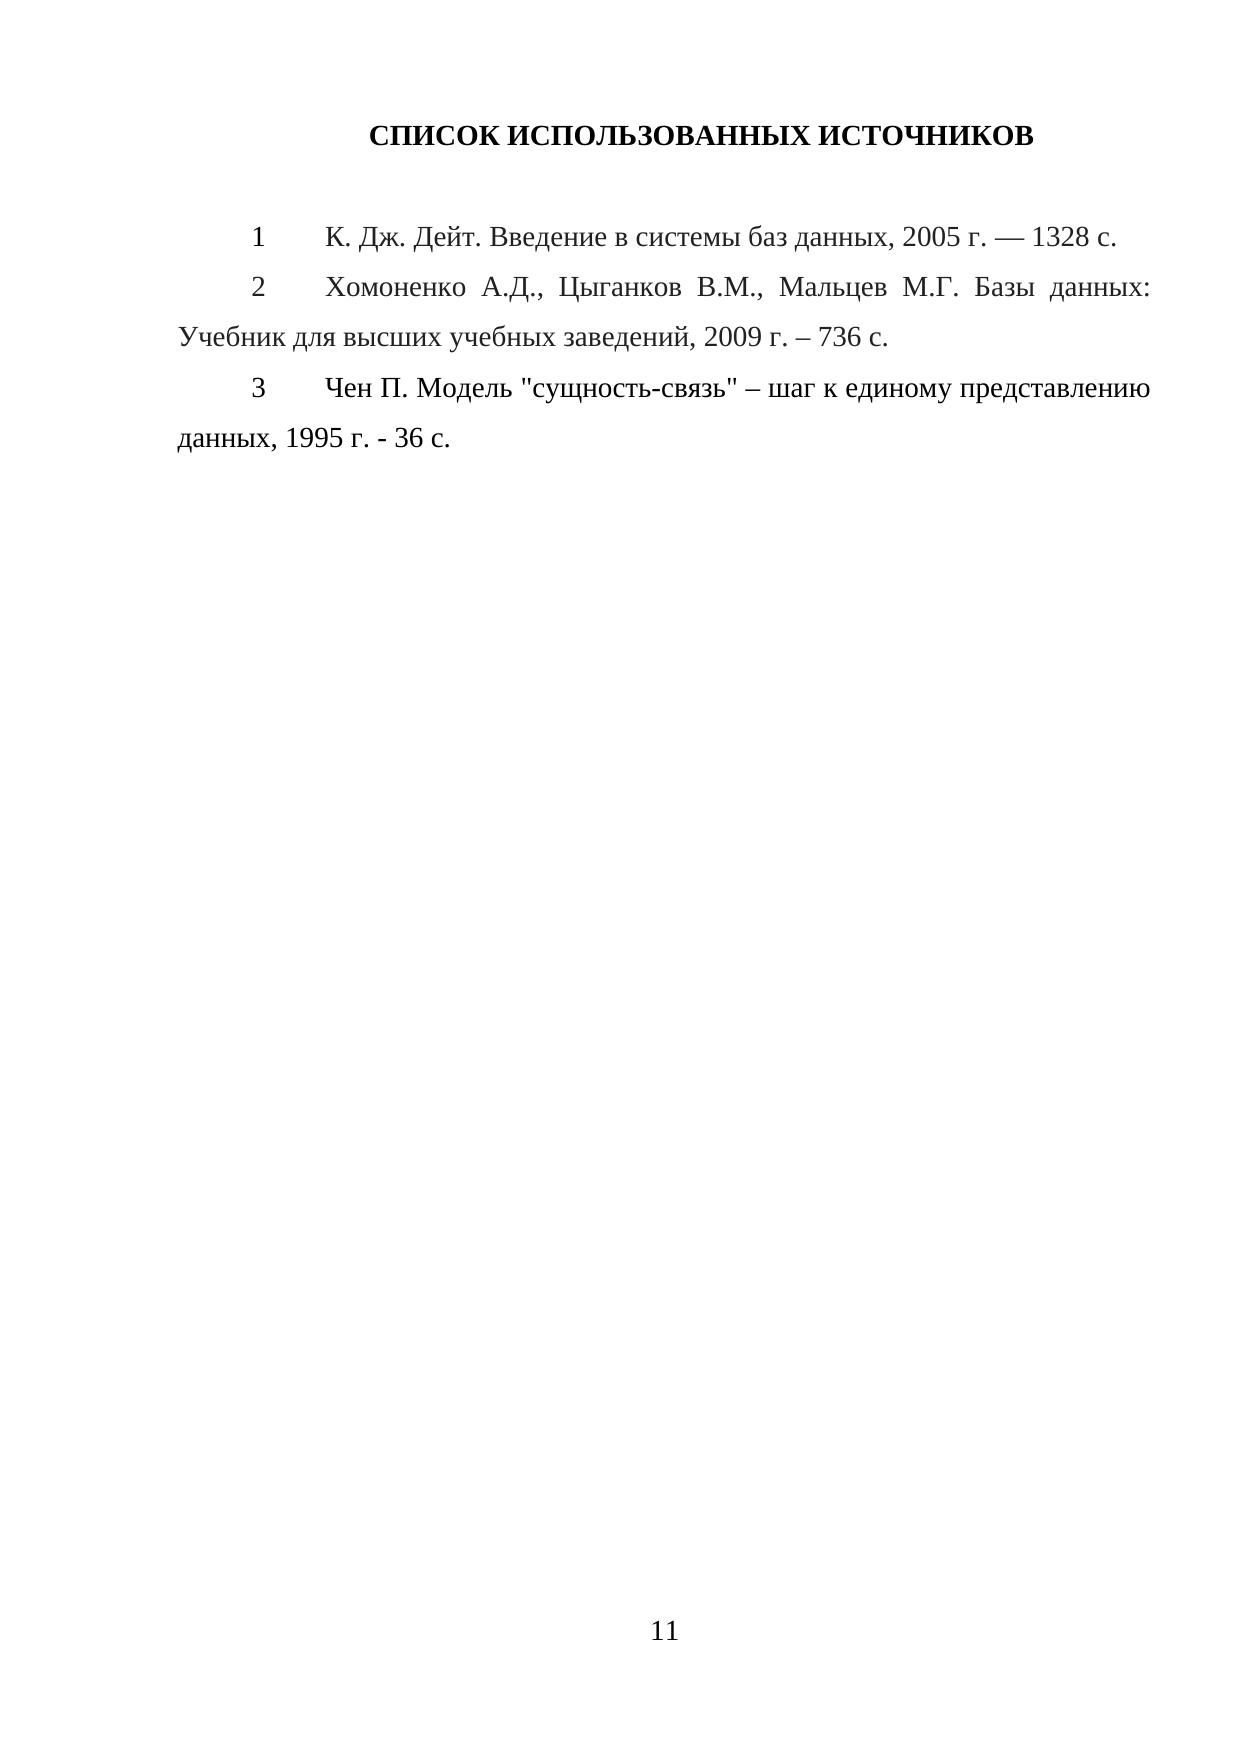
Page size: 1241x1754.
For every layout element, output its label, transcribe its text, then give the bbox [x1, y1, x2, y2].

list Хомоненко А.Д., Цыганков В.М., Мальцев М.Г. Базы данных: Учебник для высших учебных заведений, 2009 г. – 736 с. [177, 269, 1152, 353]
subtitle СПИСОК ИСПОЛЬЗОВАННЫХ ИСТОЧНИКОВ [177, 118, 1152, 152]
list К. Дж. Дейт. Введение в системы баз данных, 2005 г. — 1328 с. [177, 219, 1152, 252]
list Чен П. Модель "сущность-связь" – шаг к единому представлению данных, 1995 г. - 36 с. [177, 370, 1152, 453]
